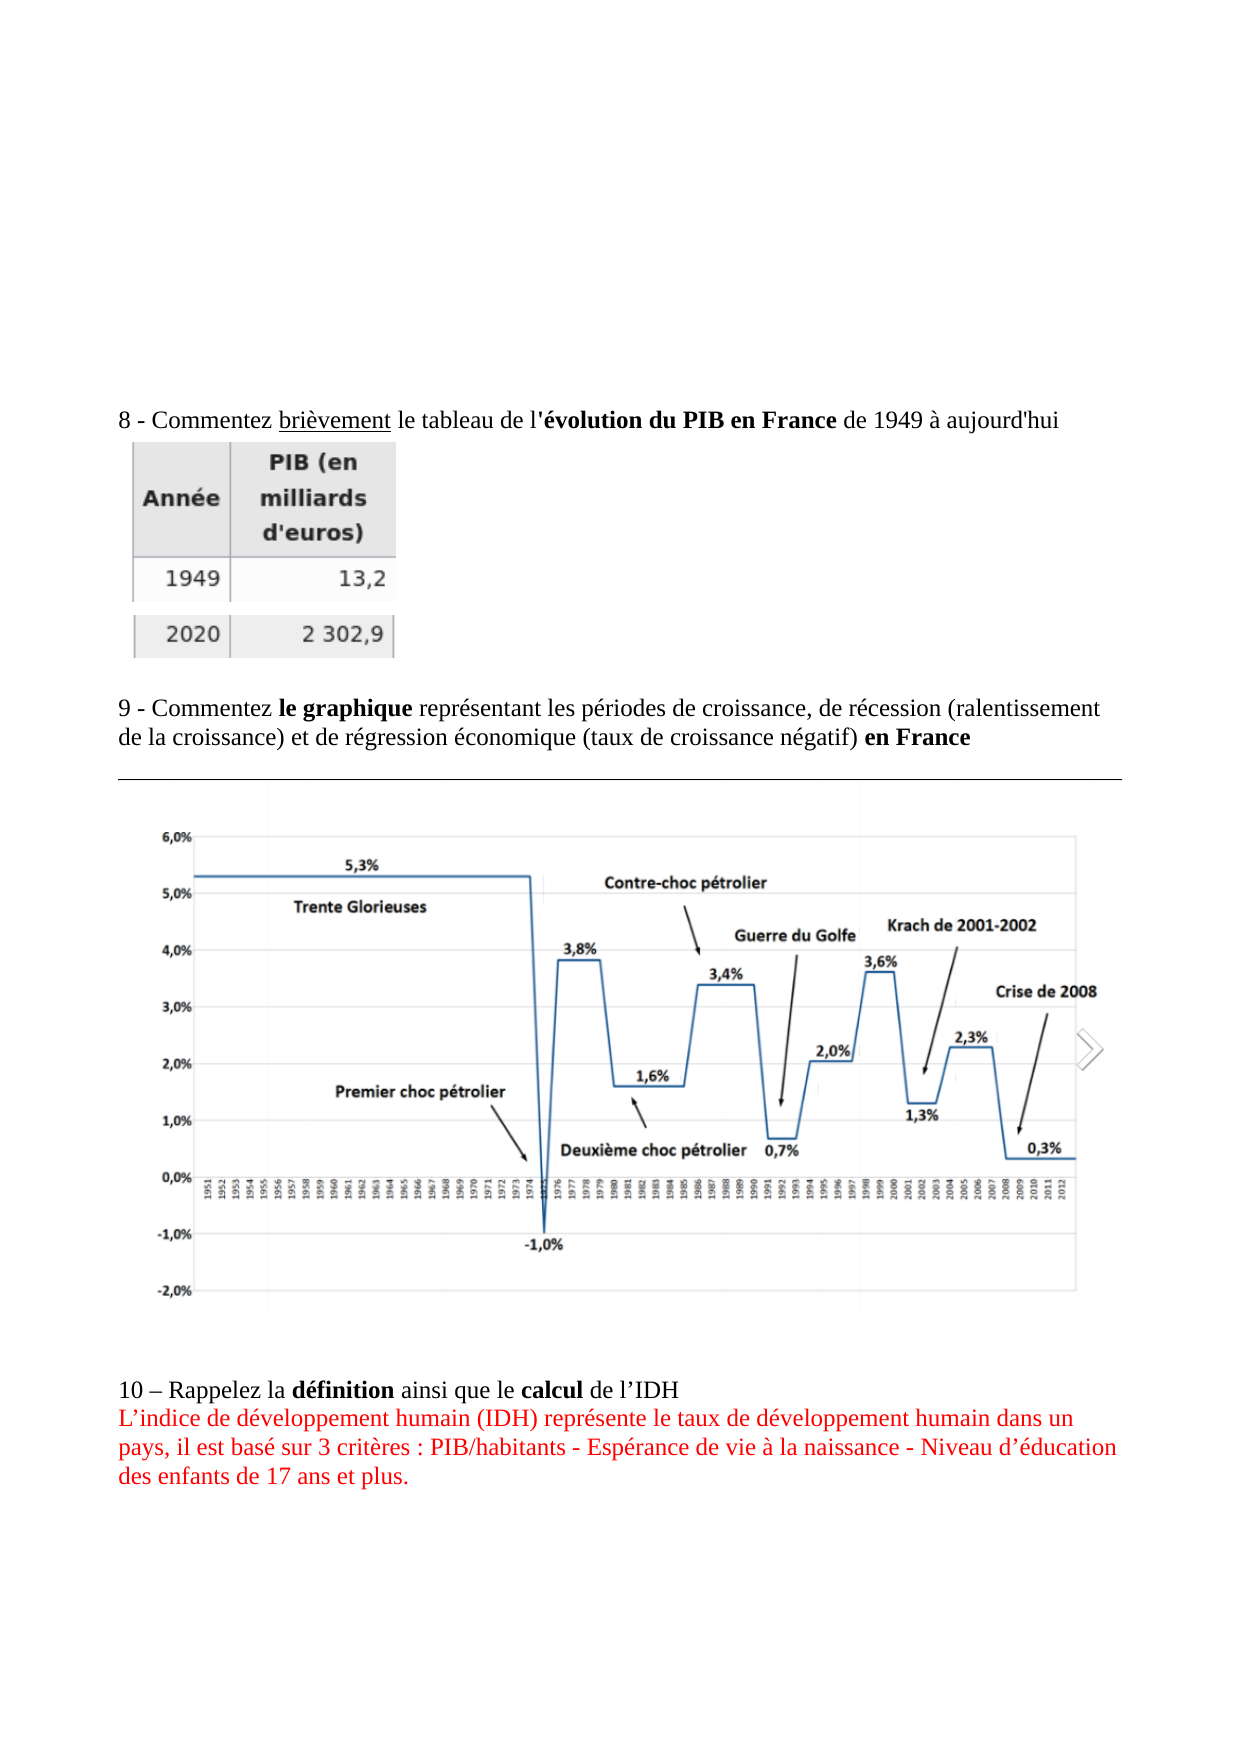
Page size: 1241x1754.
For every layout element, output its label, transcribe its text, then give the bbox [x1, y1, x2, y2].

text 8 - Commentez brièvement le tableau de l'évolution du PIB en France de 1949 à aujourd'hui [118, 406, 1122, 434]
text L’indice de développement humain (IDH) représente le taux de développement humain dans un pays, il est basé sur 3 critères : PIB/habitants - Espérance de vie à la naissance - Niveau d’éducation des enfants de 17 ans et plus. [118, 1403, 1122, 1490]
text 9 - Commentez le graphique représentant les périodes de croissance, de récession (ralentissement de la croissance) et de régression économique (taux de croissance négatif) en France [118, 693, 1122, 751]
text 10 – Rappelez la définition ainsi que le calcul de l’IDH [118, 1375, 1122, 1403]
